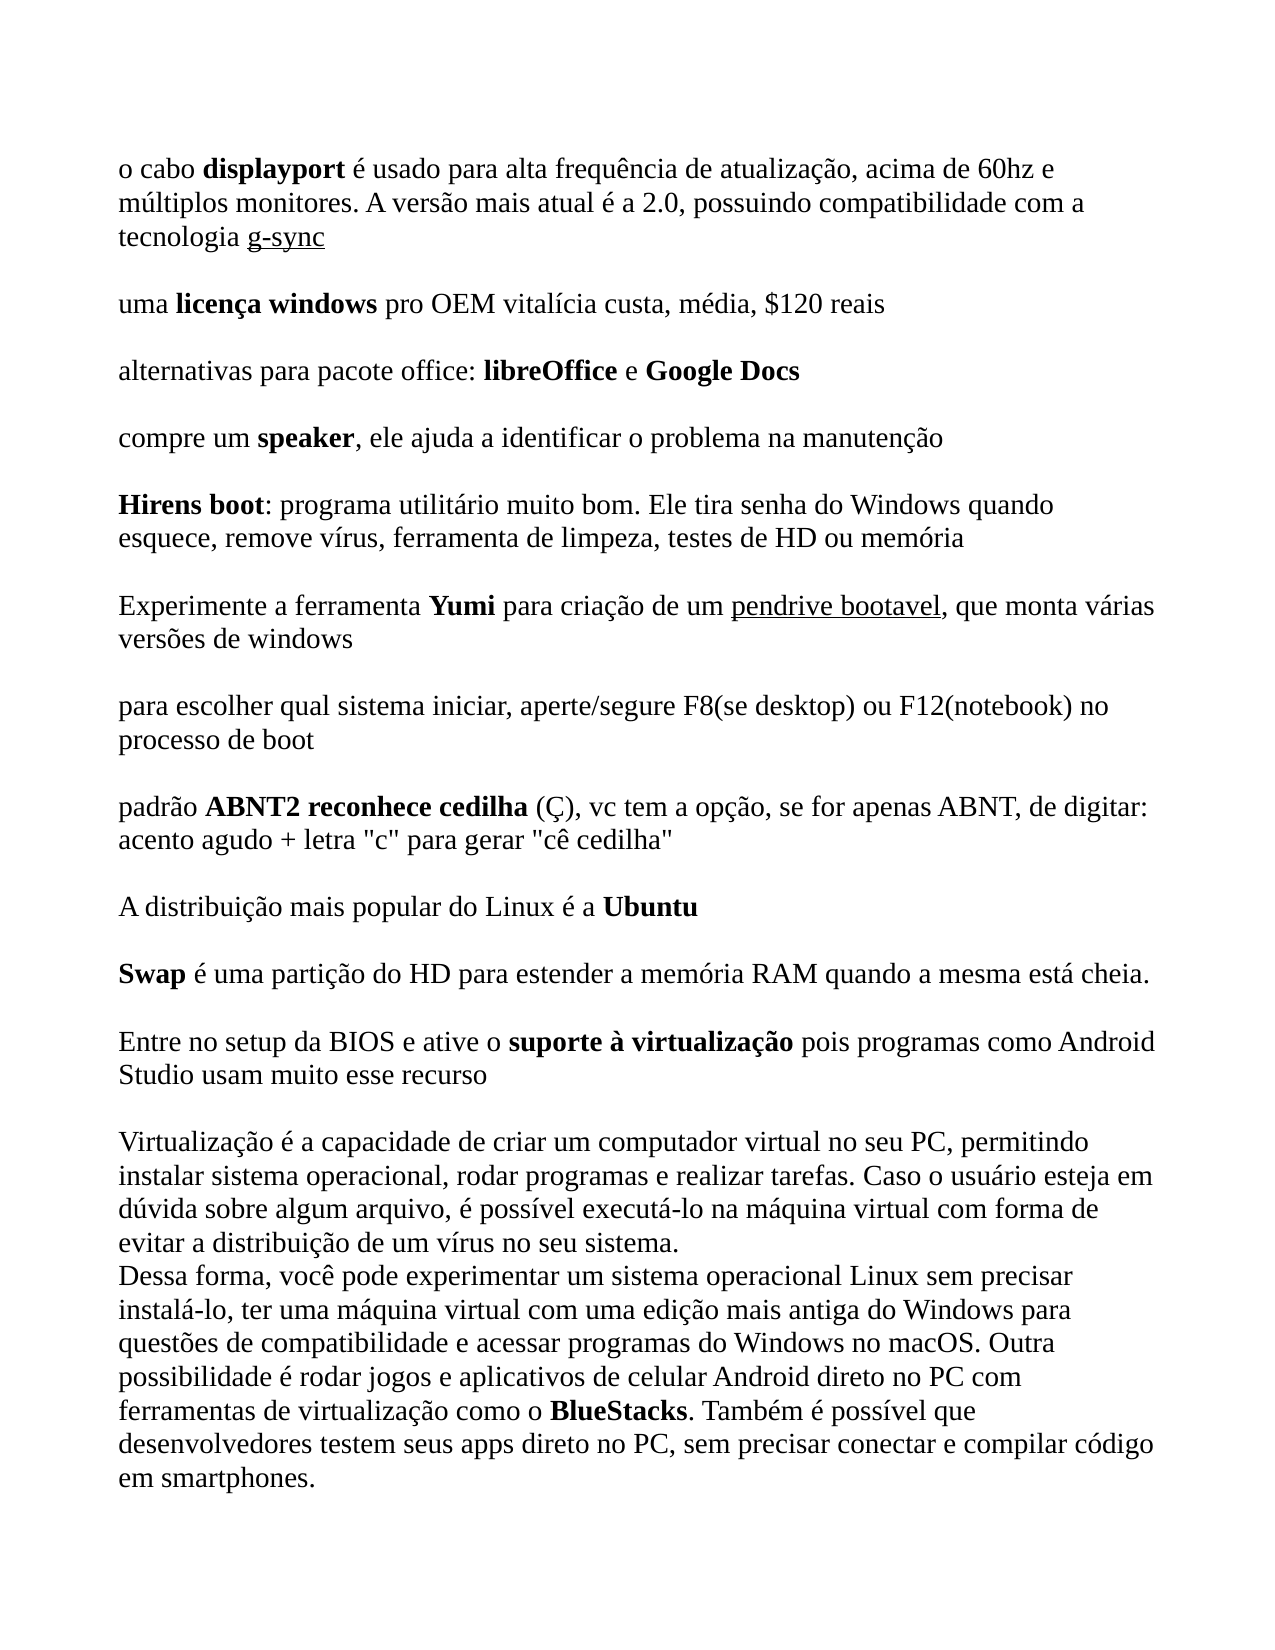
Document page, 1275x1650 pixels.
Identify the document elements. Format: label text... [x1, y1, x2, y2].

text o cabo displayport é usado para alta frequência de atualização, acima de 60hz e múltiplos monitores. A versão mais atual é a 2.0, possuindo compatibilidade com a tecnologia g-sync uma licença windows pro OEM vitalícia custa, média, $120 reais alternativas para pacote office: libreOffice e Google Docs compre um speaker, ele ajuda a identificar o problema na manutenção Hirens boot: programa utilitário muito bom. Ele tira senha do Windows quando esquece, remove vírus, ferramenta de limpeza, testes de HD ou memória Experimente a ferramenta Yumi para criação de um pendrive bootavel, que monta várias versões de windows para escolher qual sistema iniciar, aperte/segure F8(se desktop) ou F12(notebook) no processo de boot padrão ABNT2 reconhece cedilha (Ç), vc tem a opção, se for apenas ABNT, de digitar: acento agudo + letra "c" para gerar "cê cedilha" A distribuição mais popular do Linux é a Ubuntu Swap é uma partição do HD para estender a memória RAM quando a mesma está cheia. Entre no setup da BIOS e ative o suporte à virtualização pois programas como Android Studio usam muito esse recurso Virtualização é a capacidade de criar um computador virtual no seu PC, permitindo instalar sistema operacional, rodar programas e realizar tarefas. Caso o usuário esteja em dúvida sobre algum arquivo, é possível executá-lo na máquina virtual com forma de evitar a distribuição de um vírus no seu sistema. Dessa forma, você pode experimentar um sistema operacional Linux sem precisar instalá-lo, ter uma máquina virtual com uma edição mais antiga do Windows para questões de compatibilidade e acessar programas do Windows no macOS. Outra possibilidade é rodar jogos e aplicativos de celular Android direto no PC com ferramentas de virtualização como o BlueStacks. Também é possível que desenvolvedores testem seus apps direto no PC, sem precisar conectar e compilar código em smartphones. [118, 118, 1157, 1527]
